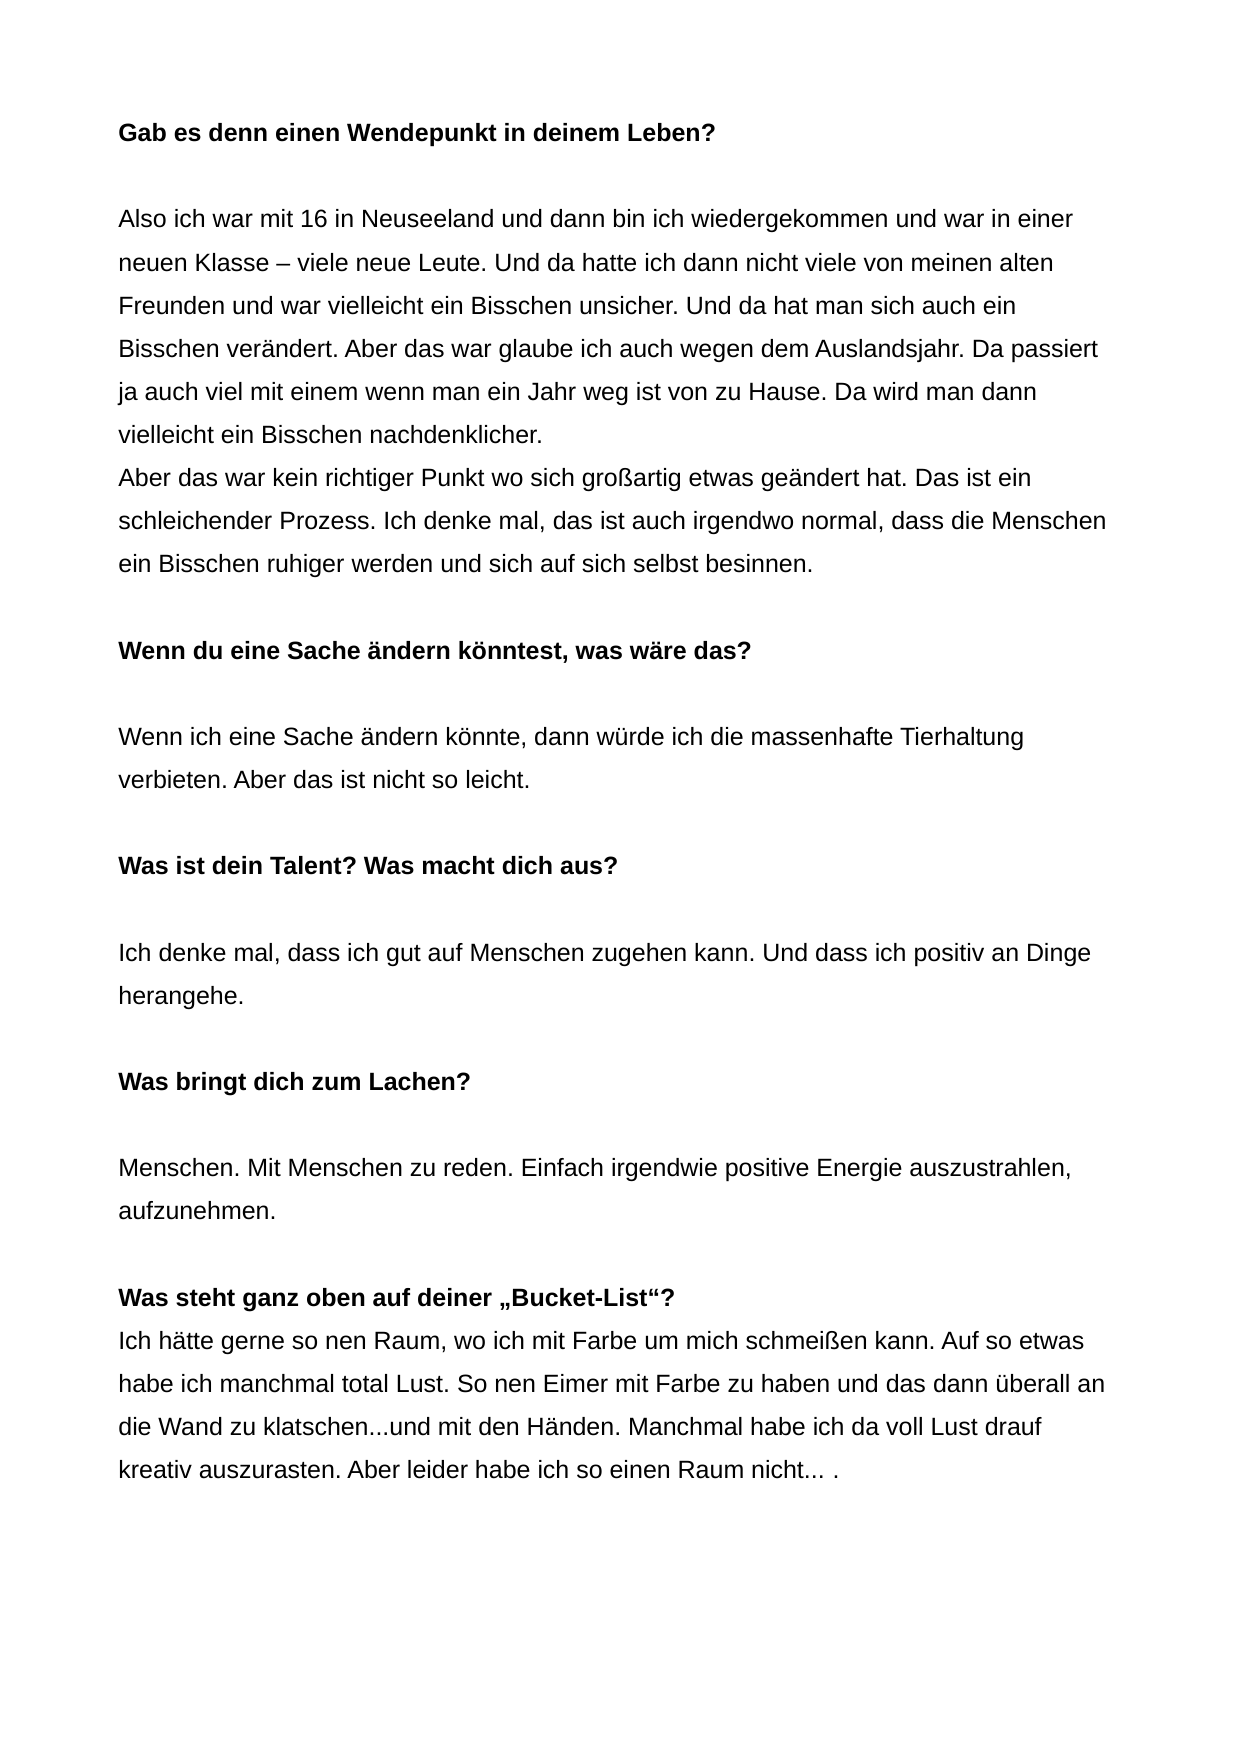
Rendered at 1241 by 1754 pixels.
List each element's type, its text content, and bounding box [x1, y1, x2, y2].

text Menschen. Mit Menschen zu reden. Einfach irgendwie positive Energie auszustrahlen, aufzunehmen. [118, 1153, 1122, 1225]
text Wenn du eine Sache ändern könntest, was wäre das? [118, 636, 1122, 664]
text Ich hätte gerne so nen Raum, wo ich mit Farbe um mich schmeißen kann. Auf so etwas habe ich manchmal total Lust. So nen Eimer mit Farbe zu haben und das dann überall an die Wand zu klatschen...und mit den Händen. Manchmal habe ich da voll Lust drauf kreativ auszurasten. Aber leider habe ich so einen Raum nicht... . [118, 1326, 1122, 1484]
text Was steht ganz oben auf deiner „Bucket-List“? [118, 1282, 1122, 1311]
text Also ich war mit 16 in Neuseeland und dann bin ich wiedergekommen und war in einer neuen Klasse – viele neue Leute. Und da hatte ich dann nicht viele von meinen alten Freunden und war vielleicht ein Bisschen unsicher. Und da hat man sich auch ein Bisschen verändert. Aber das war glaube ich auch wegen dem Auslandsjahr. Da passiert ja auch viel mit einem wenn man ein Jahr weg ist von zu Hause. Da wird man dann vielleicht ein Bisschen nachdenklicher. [118, 204, 1122, 449]
text Gab es denn einen Wendepunkt in deinem Leben? [118, 118, 1122, 147]
text Aber das war kein richtiger Punkt wo sich großartig etwas geändert hat. Das ist ein schleichender Prozess. Ich denke mal, das ist auch irgendwo normal, dass die Menschen ein Bisschen ruhiger werden und sich auf sich selbst besinnen. [118, 463, 1122, 578]
text Wenn ich eine Sache ändern könnte, dann würde ich die massenhafte Tierhaltung verbieten. Aber das ist nicht so leicht. [118, 722, 1122, 794]
text Was bringt dich zum Lachen? [118, 1067, 1122, 1096]
text Ich denke mal, dass ich gut auf Menschen zugehen kann. Und dass ich positiv an Dinge herangehe. [118, 937, 1122, 1009]
text Was ist dein Talent? Was macht dich aus? [118, 851, 1122, 880]
